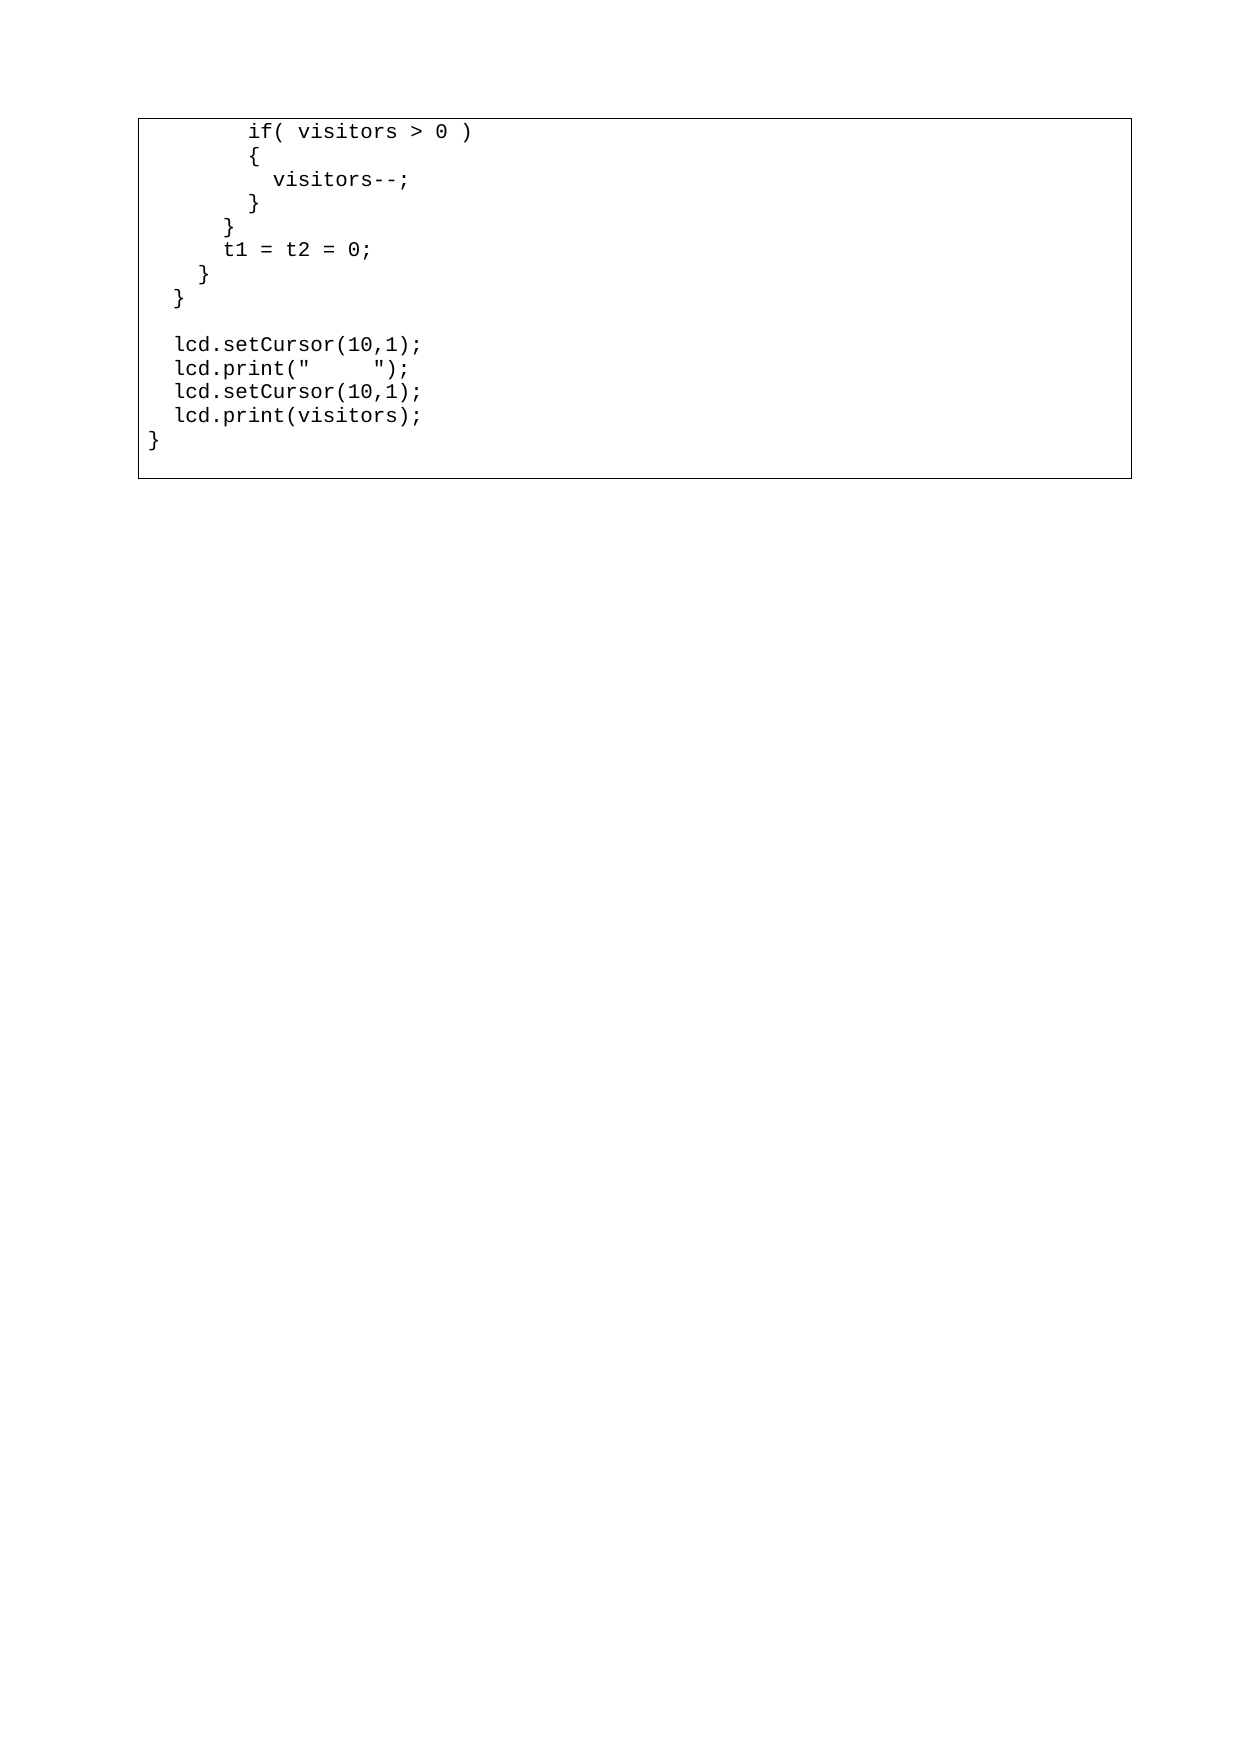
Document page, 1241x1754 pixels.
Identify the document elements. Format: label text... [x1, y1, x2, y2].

text lcd.print(visitors); [148, 405, 1122, 429]
text } [148, 192, 1122, 216]
text t1 = t2 = 0; [148, 239, 1122, 263]
text { [148, 145, 1122, 168]
text } [148, 429, 1122, 452]
text lcd.setCursor(10,1); [148, 381, 1122, 405]
text } [148, 263, 1122, 287]
text if( visitors > 0 ) [139, 119, 1131, 145]
text lcd.setCursor(10,1); [148, 334, 1122, 358]
text } [148, 216, 1122, 239]
text lcd.print(" "); [148, 358, 1122, 381]
text visitors--; [148, 168, 1122, 192]
text } [148, 287, 1122, 310]
